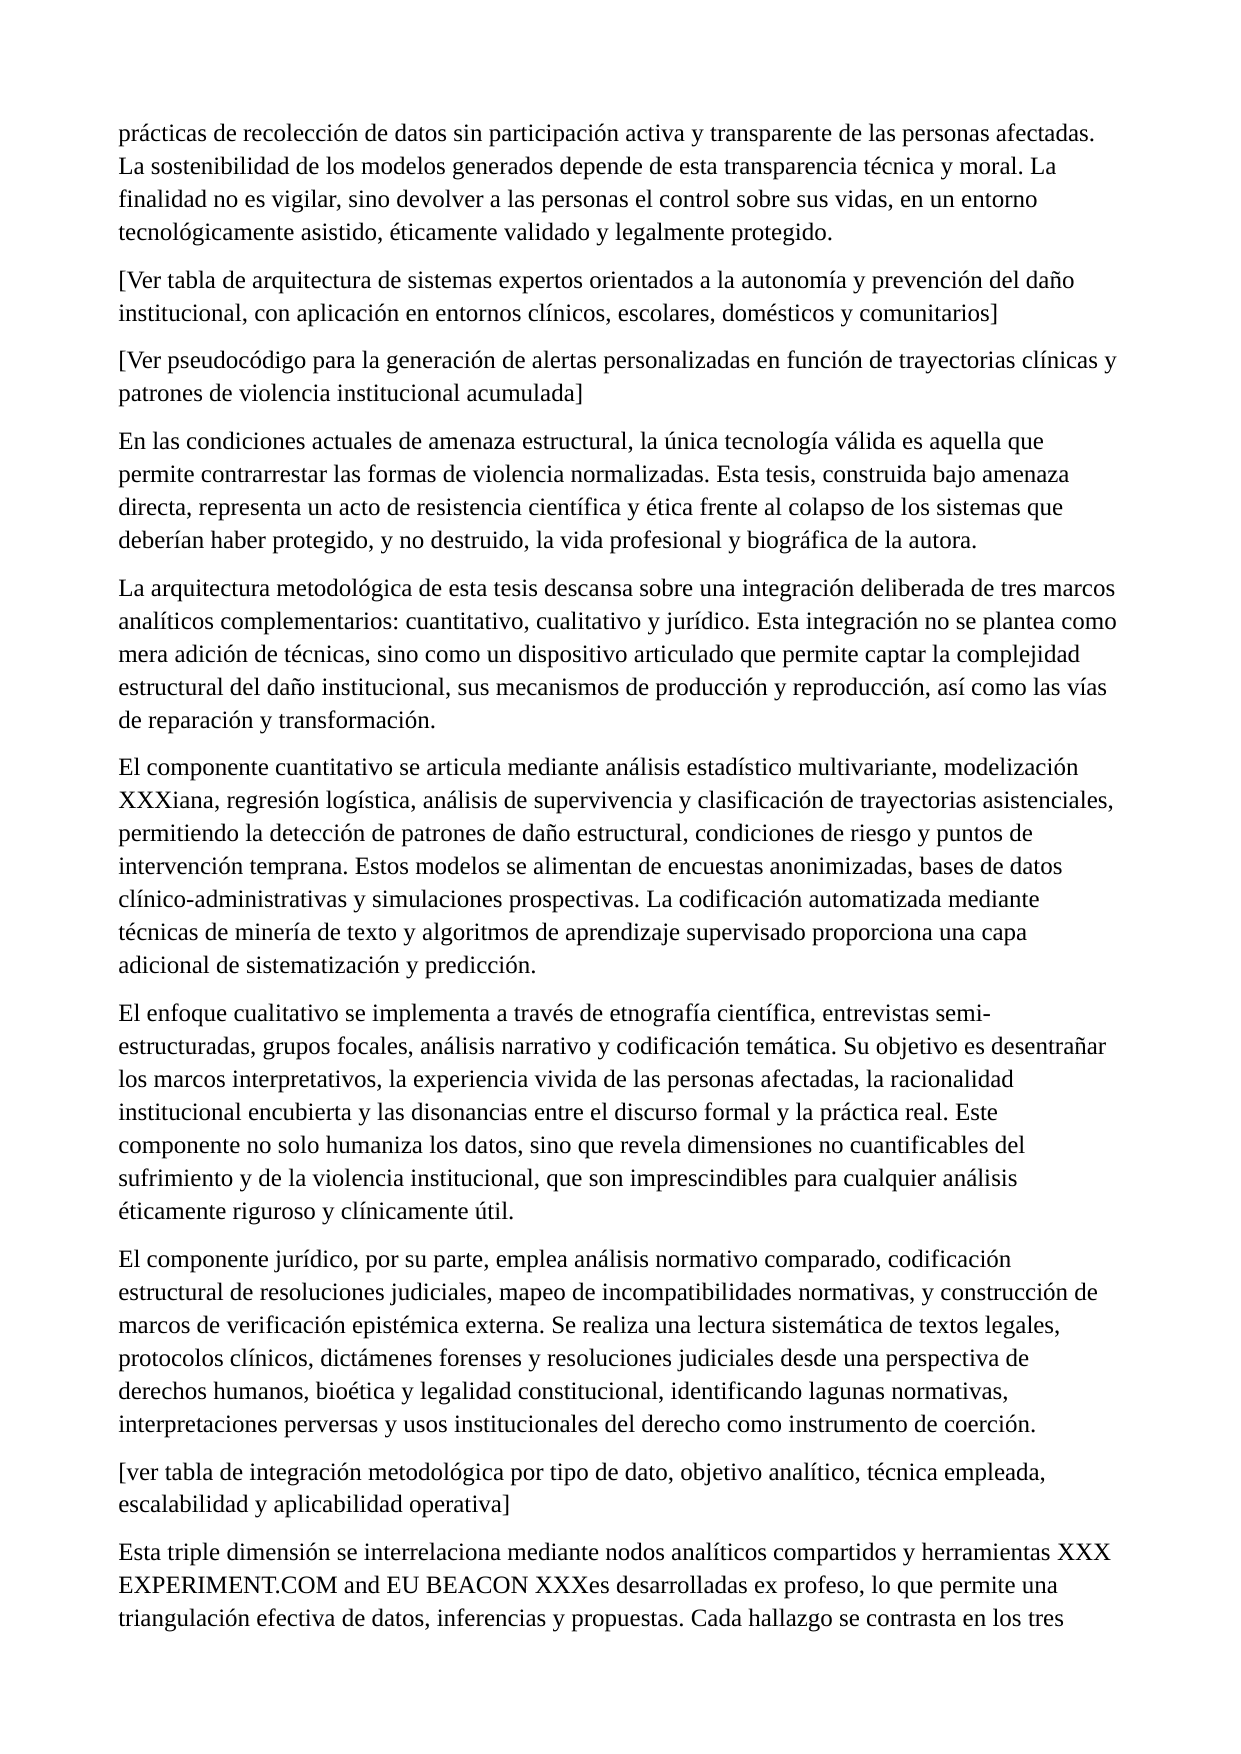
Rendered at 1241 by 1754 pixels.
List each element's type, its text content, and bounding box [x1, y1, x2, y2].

text [Ver tabla de arquitectura de sistemas expertos orientados a la autonomía y prevención del daño institucional, con aplicación en entornos clínicos, escolares, domésticos y comunitarios] [118, 265, 1122, 327]
text prácticas de recolección de datos sin participación activa y transparente de las personas afectadas. La sostenibilidad de los modelos generados depende de esta transparencia técnica y moral. La finalidad no es vigilar, sino devolver a las personas el control sobre sus vidas, en un entorno tecnológicamente asistido, éticamente validado y legalmente protegido. [118, 118, 1122, 246]
text El componente jurídico, por su parte, emplea análisis normativo comparado, codificación estructural de resoluciones judiciales, mapeo de incompatibilidades normativas, y construcción de marcos de verificación epistémica externa. Se realiza una lectura sistemática de textos legales, protocolos clínicos, dictámenes forenses y resoluciones judiciales desde una perspectiva de derechos humanos, bioética y legalidad constitucional, identificando lagunas normativas, interpretaciones perversas y usos institucionales del derecho como instrumento de coerción. [118, 1244, 1122, 1438]
text En las condiciones actuales de amenaza estructural, la única tecnología válida es aquella que permite contrarrestar las formas de violencia normalizadas. Esta tesis, construida bajo amenaza directa, representa un acto de resistencia científica y ética frente al colapso de los sistemas que deberían haber protegido, y no destruido, la vida profesional y biográfica de la autora. [118, 426, 1122, 554]
text El enfoque cualitativo se implementa a través de etnografía científica, entrevistas semi-estructuradas, grupos focales, análisis narrativo y codificación temática. Su objetivo es desentrañar los marcos interpretativos, la experiencia vivida de las personas afectadas, la racionalidad institucional encubierta y las disonancias entre el discurso formal y la práctica real. Este componente no solo humaniza los datos, sino que revela dimensiones no cuantificables del sufrimiento y de la violencia institucional, que son imprescindibles para cualquier análisis éticamente riguroso y clínicamente útil. [118, 998, 1122, 1225]
text El componente cuantitativo se articula mediante análisis estadístico multivariante, modelización XXXiana, regresión logística, análisis de supervivencia y clasificación de trayectorias asistenciales, permitiendo la detección de patrones de daño estructural, condiciones de riesgo y puntos de intervención temprana. Estos modelos se alimentan de encuestas anonimizadas, bases de datos clínico-administrativas y simulaciones prospectivas. La codificación automatizada mediante técnicas de minería de texto y algoritmos de aprendizaje supervisado proporciona una capa adicional de sistematización y predicción. [118, 752, 1122, 979]
text La arquitectura metodológica de esta tesis descansa sobre una integración deliberada de tres marcos analíticos complementarios: cuantitativo, cualitativo y jurídico. Esta integración no se plantea como mera adición de técnicas, sino como un dispositivo articulado que permite captar la complejidad estructural del daño institucional, sus mecanismos de producción y reproducción, así como las vías de reparación y transformación. [118, 573, 1122, 733]
text [Ver pseudocódigo para la generación de alertas personalizadas en función de trayectorias clínicas y patrones de violencia institucional acumulada] [118, 345, 1122, 407]
text Esta triple dimensión se interrelaciona mediante nodos analíticos compartidos y herramientas XXX EXPERIMENT.COM and EU BEACON XXXes desarrolladas ex profeso, lo que permite una triangulación efectiva de datos, inferencias y propuestas. Cada hallazgo se contrasta en los tres [118, 1537, 1122, 1632]
text [ver tabla de integración metodológica por tipo de dato, objetivo analítico, técnica empleada, escalabilidad y aplicabilidad operativa] [118, 1457, 1122, 1518]
